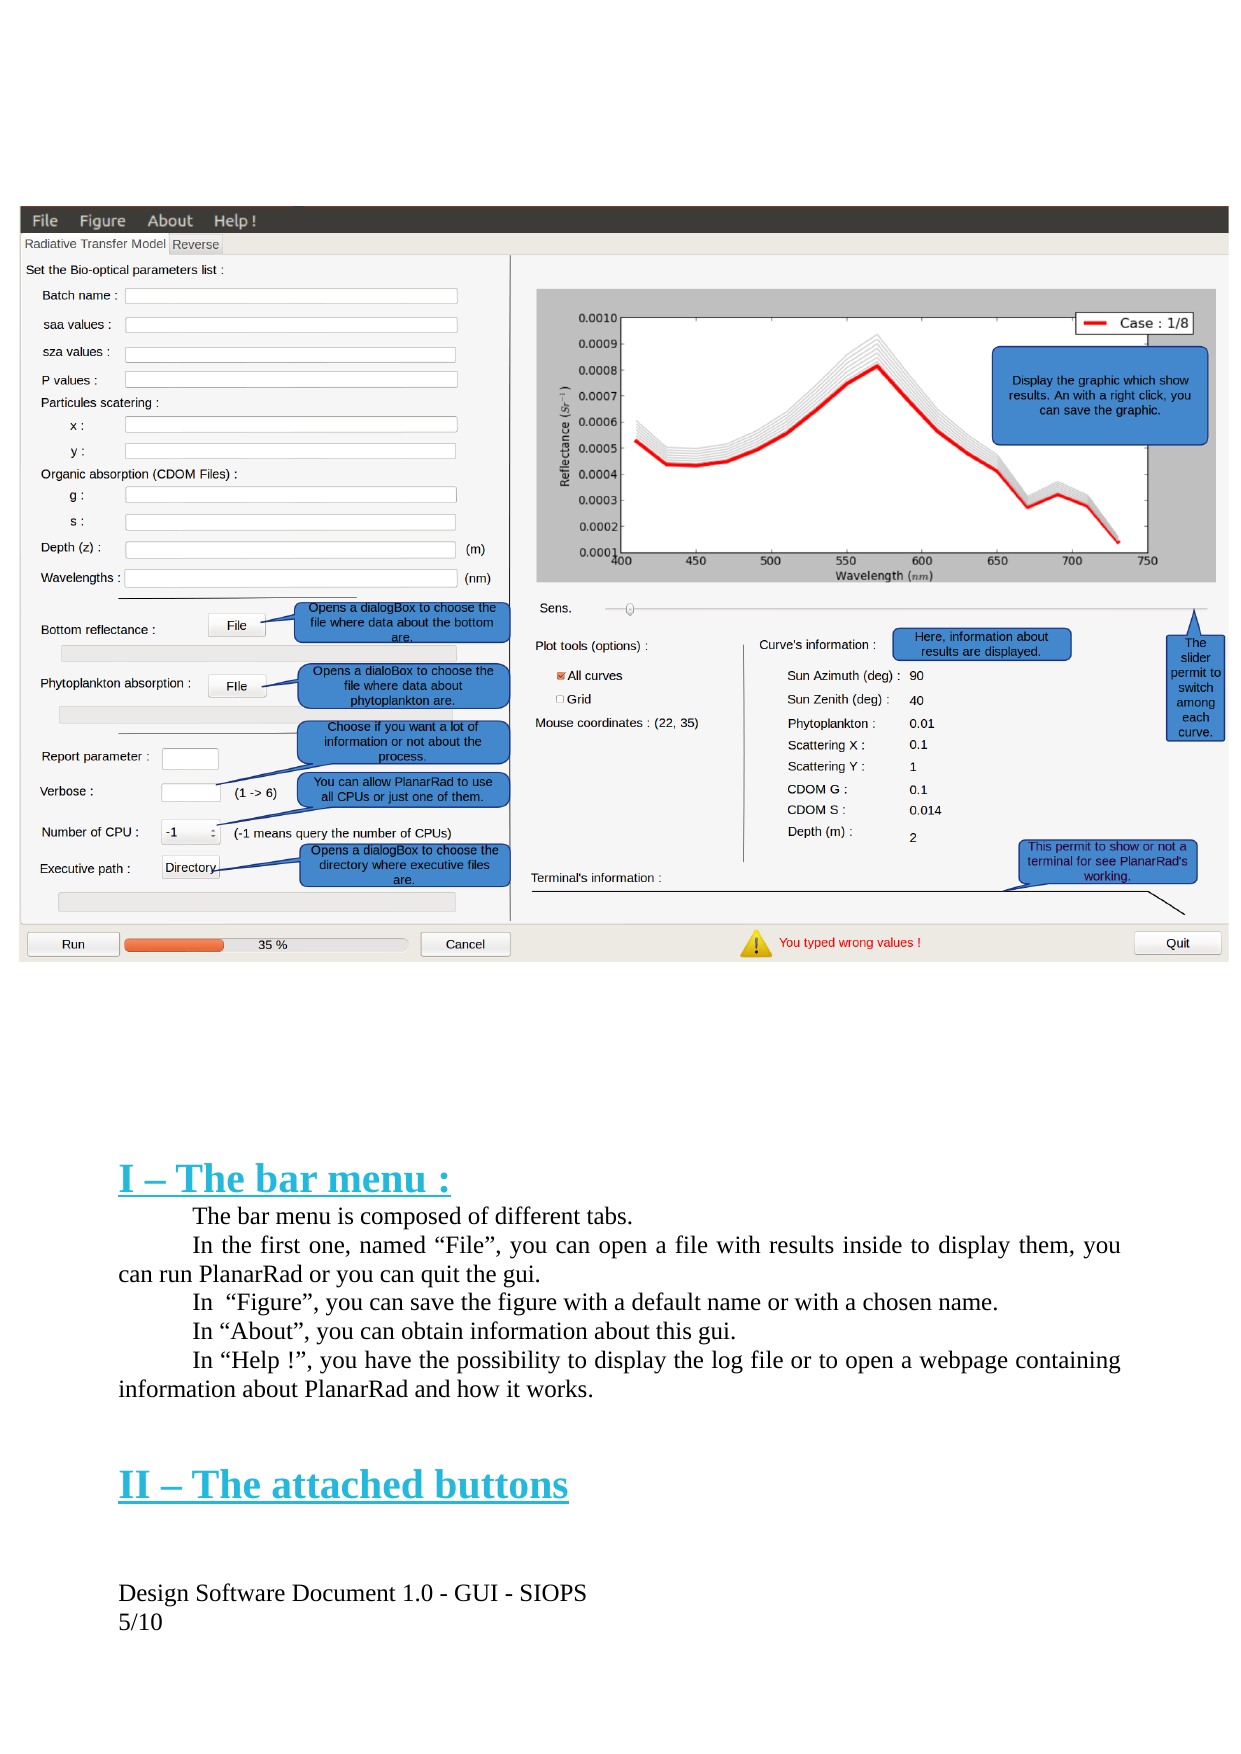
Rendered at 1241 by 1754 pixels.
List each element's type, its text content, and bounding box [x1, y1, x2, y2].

title I – The bar menu : [118, 1153, 1122, 1201]
text In “Help !”, you have the possibility to display the log file or to open a webpage containing information about PlanarRad and how it works. [118, 1345, 1122, 1402]
picture [19, 206, 1229, 962]
text In the first one, named “File”, you can open a file with results inside to display them, you can run PlanarRad or you can quit the gui. [118, 1230, 1122, 1287]
title II – The attached buttons [118, 1460, 1122, 1508]
text In “About”, you can obtain information about this gui. [118, 1316, 1122, 1345]
text The bar menu is composed of different tabs. [118, 1201, 1122, 1230]
text In “Figure”, you can save the figure with a default name or with a chosen name. [118, 1287, 1122, 1316]
